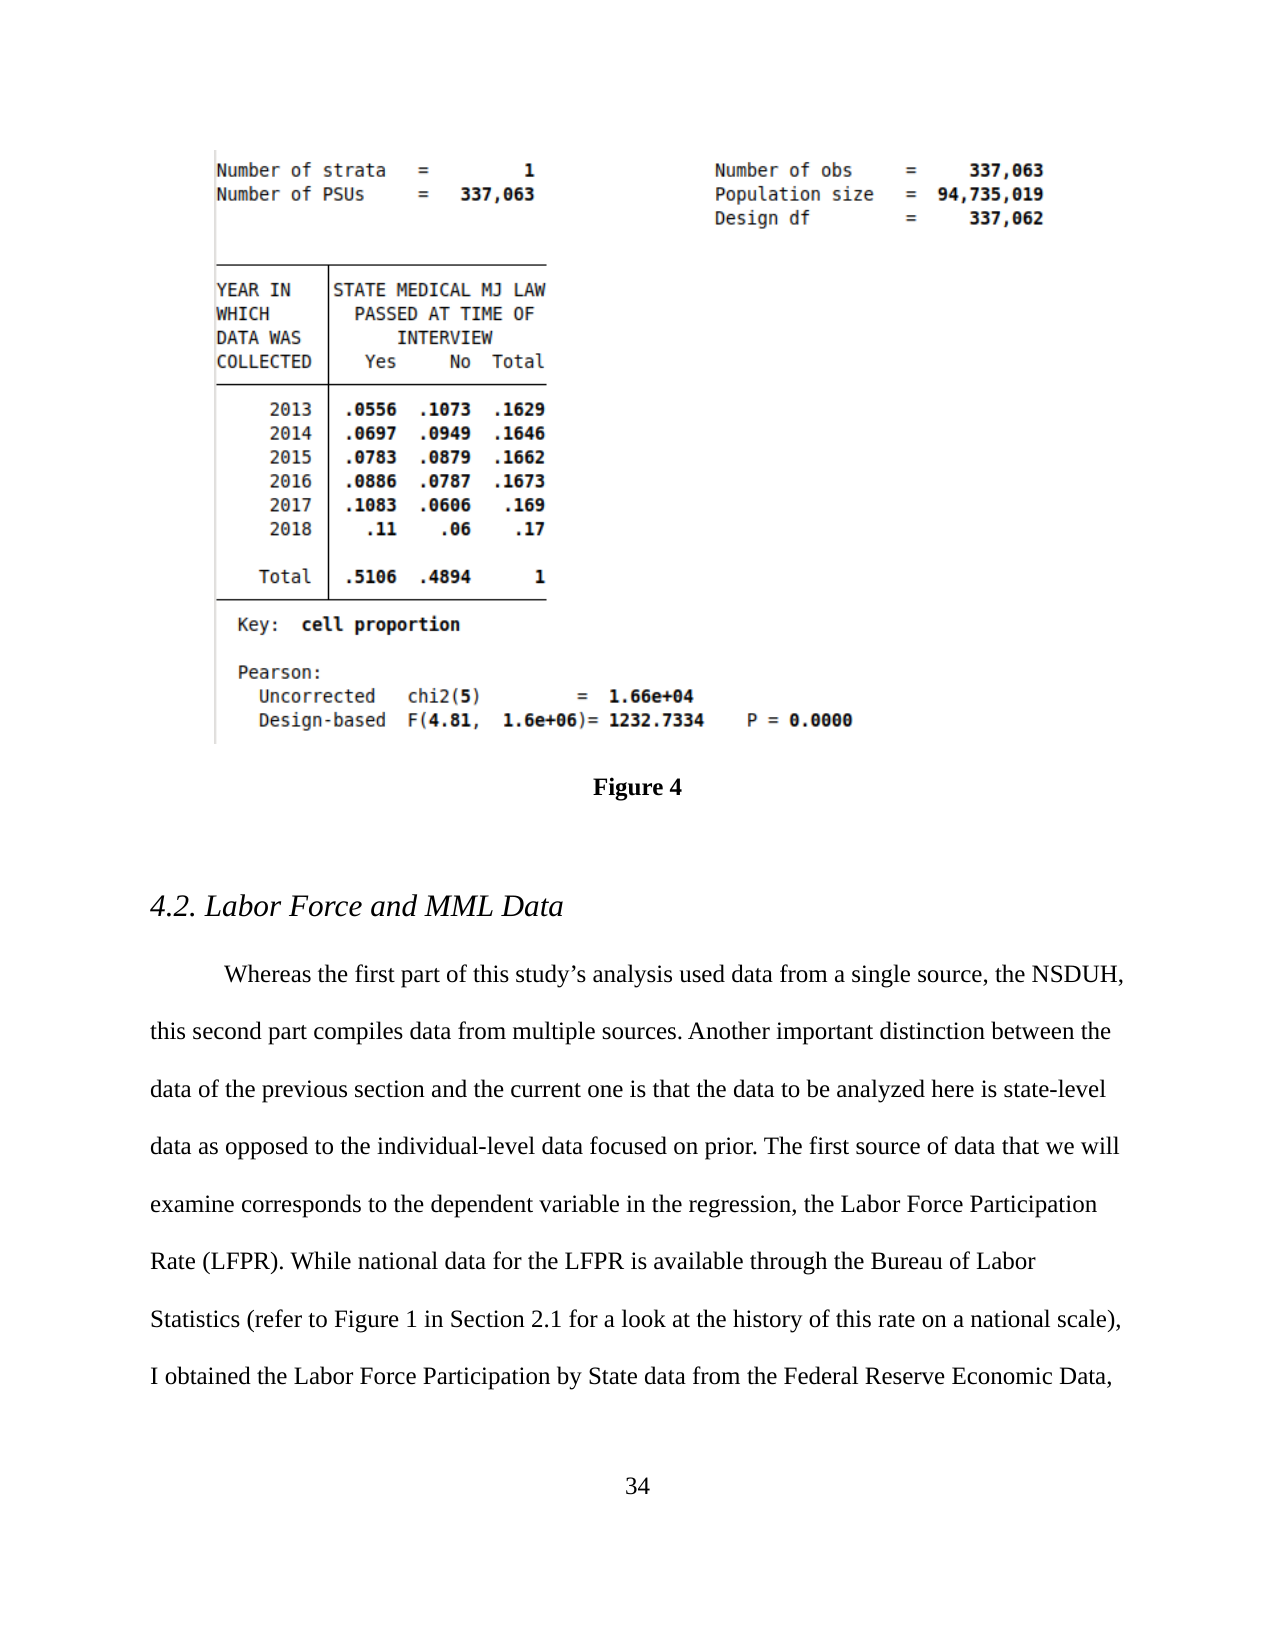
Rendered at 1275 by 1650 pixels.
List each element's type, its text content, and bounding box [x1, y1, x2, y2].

text 4.2. Labor Force and MML Data [150, 887, 1125, 923]
picture [214, 150, 1061, 744]
text Whereas the first part of this study’s analysis used data from a single source, the NSDUH, this second part compiles data from multiple sources. Another important distinction between the data of the previous section and the current one is that the data to be analyzed here is state-level data as opposed to the individual-level data focused on prior. The first source of data that we will examine corresponds to the dependent variable in the regression, the Labor Force Participation Rate (LFPR). While national data for the LFPR is available through the Bureau of Labor Statistics (refer to Figure 1 in Section 2.1 for a look at the history of this rate on a national scale), I obtained the Labor Force Participation by State data from the Federal Reserve Economic Data, [150, 959, 1125, 1390]
text Figure 4 [150, 150, 1125, 801]
